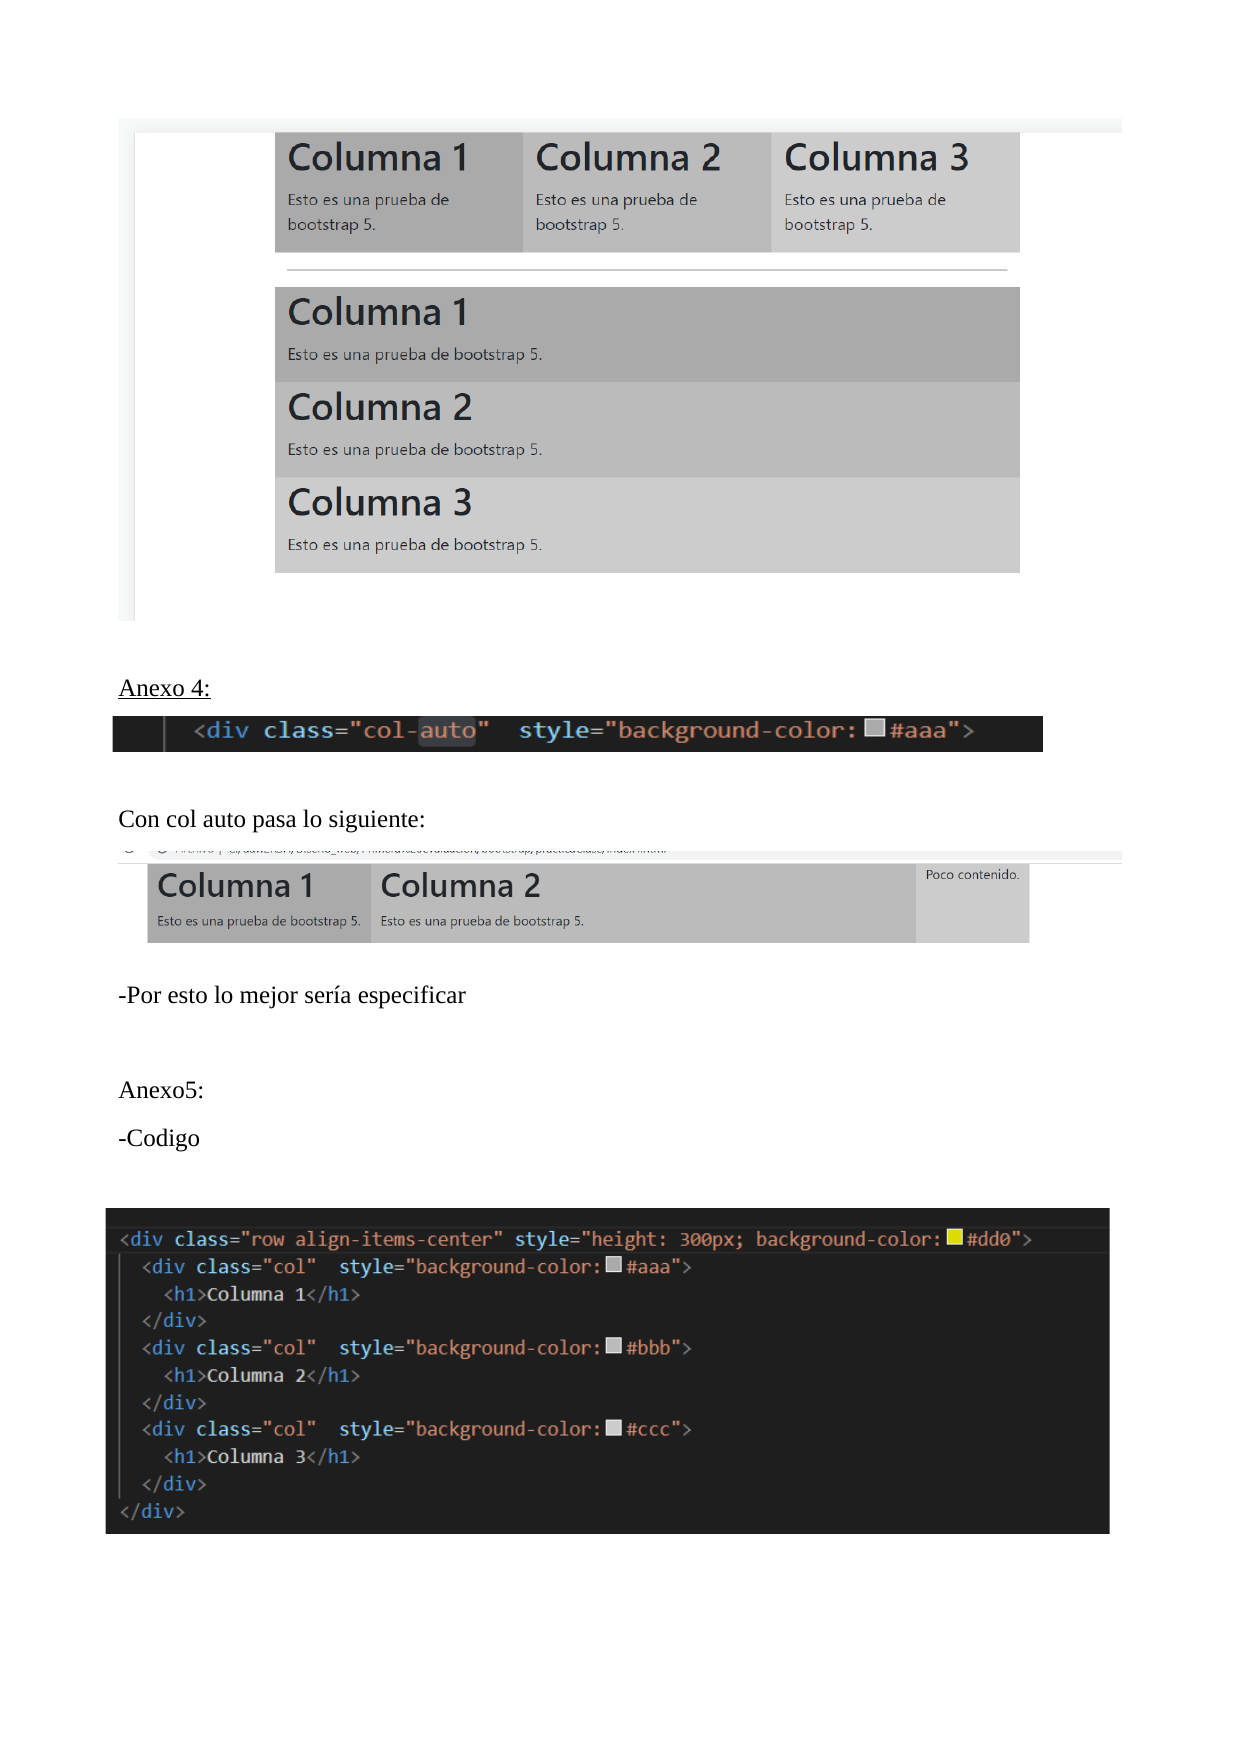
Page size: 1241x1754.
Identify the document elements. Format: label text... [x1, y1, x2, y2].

picture [112, 716, 1043, 752]
text -Por esto lo mejor sería especificar [118, 976, 1122, 1009]
picture [118, 851, 1123, 976]
text Con col auto pasa lo siguiente: [118, 804, 1122, 832]
text Anexo5: [118, 1076, 1122, 1104]
picture [118, 118, 1123, 621]
text -Codigo [118, 1123, 1122, 1152]
text Anexo 4: [118, 673, 1122, 701]
picture [105, 1208, 1110, 1534]
